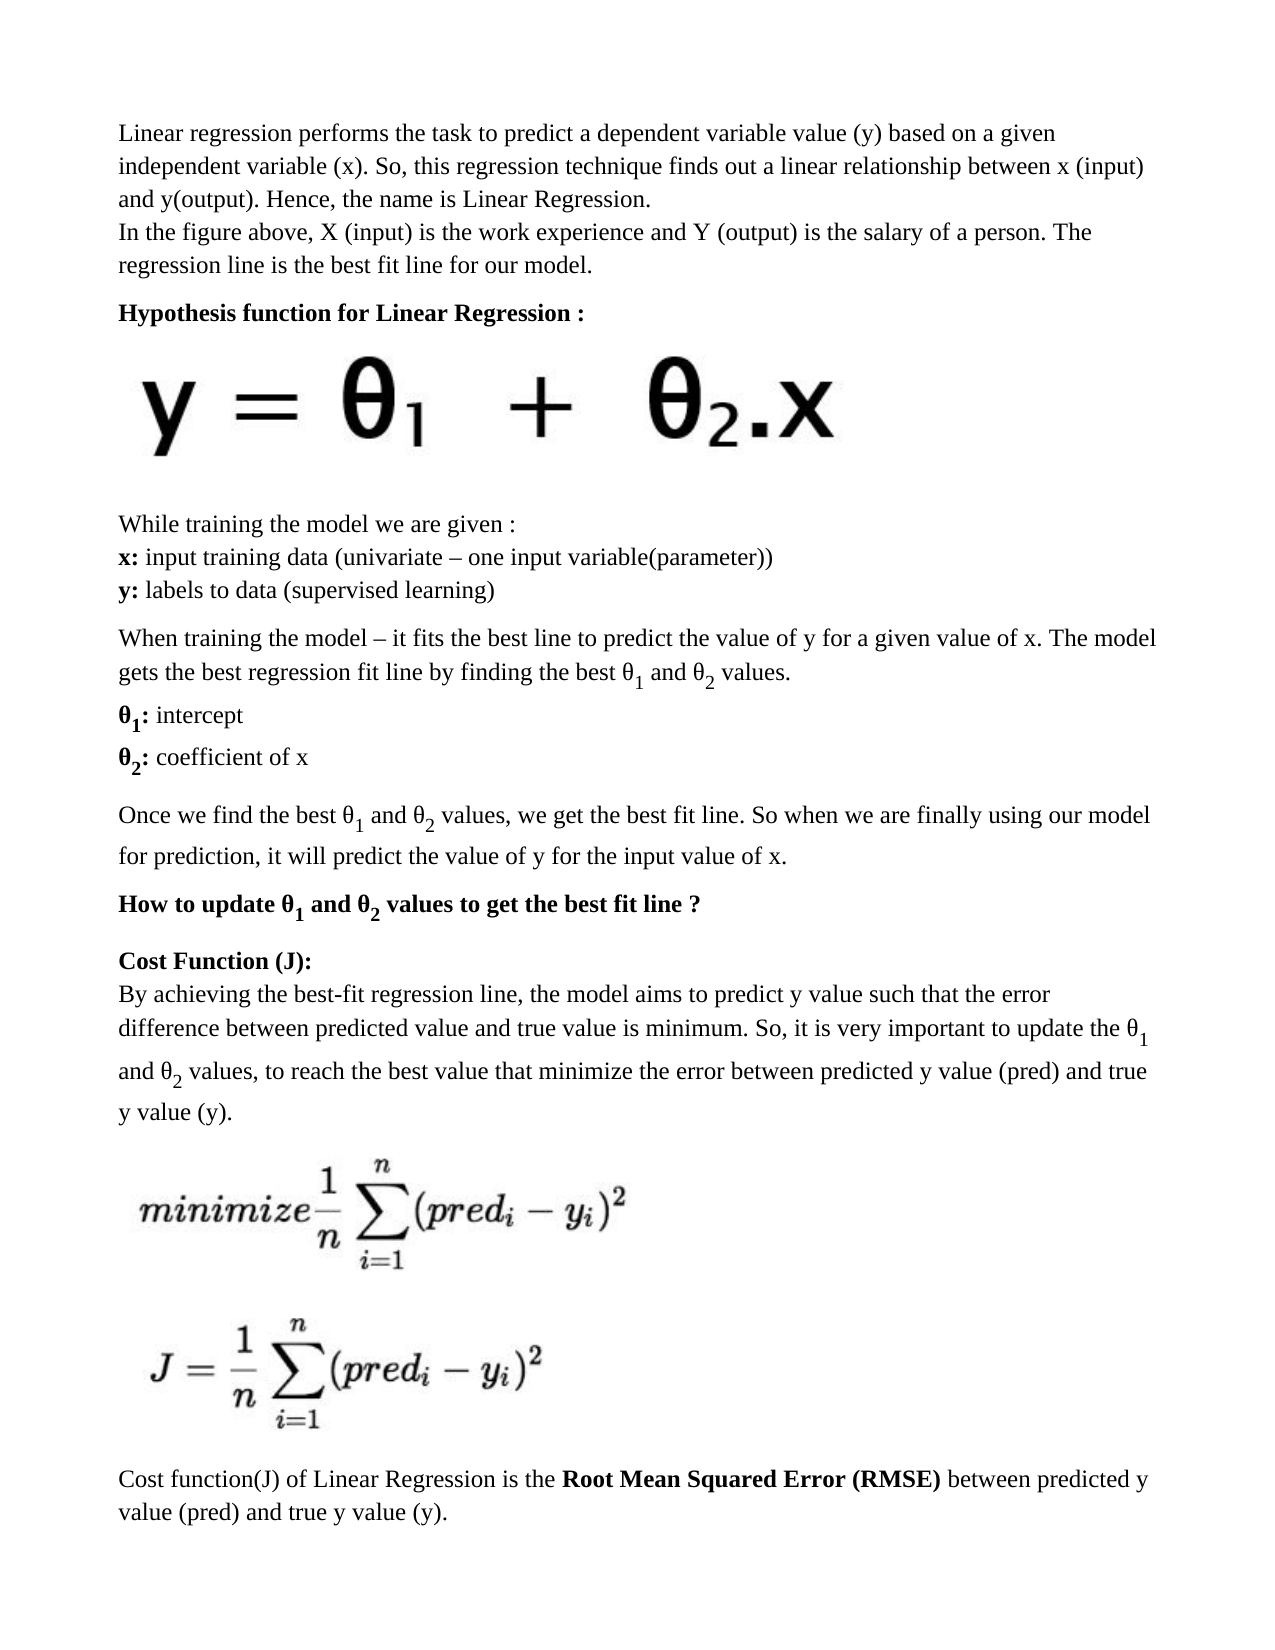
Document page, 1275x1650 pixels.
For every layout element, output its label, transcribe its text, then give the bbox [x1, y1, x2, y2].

text When training the model – it fits the best line to predict the value of y for a given value of x. The model gets the best regression fit line by finding the best θ1 and θ2 values. θ1: intercept θ2: coefficient of x [118, 623, 1157, 779]
text Cost Function (J): By achieving the best-fit regression line, the model aims to predict y value such that the error difference between predicted value and true value is minimum. So, it is very important to update the θ1 and θ2 values, to reach the best value that minimize the error between predicted y value (pred) and true y value (y). [118, 946, 1157, 1126]
text How to update θ1 and θ2 values to get the best fit line ? [118, 889, 1157, 926]
text Once we find the best θ1 and θ2 values, we get the best fit line. So when we are finally using our model for prediction, it will predict the value of y for the input value of x. [118, 800, 1157, 870]
text While training the model we are given : x: input training data (univariate – one input variable(parameter)) y: labels to data (supervised learning) [118, 509, 1157, 604]
picture [118, 1306, 572, 1446]
text Linear regression performs the task to predict a dependent variable value (y) based on a given independent variable (x). So, this regression technique finds out a linear relationship between x (input) and y(output). Hence, the name is Linear Regression. In the figure above, X (input) is the work experience and Y (output) is the salary of a person. The regression line is the best fit line for our model. [118, 118, 1157, 279]
text Hypothesis function for Linear Regression : [118, 298, 1157, 490]
text Cost function(J) of Linear Regression is the Root Mean Squared Error (RMSE) between predicted y value (pred) and true y value (y). [118, 1464, 1157, 1526]
picture [118, 1145, 645, 1288]
picture [118, 330, 895, 491]
